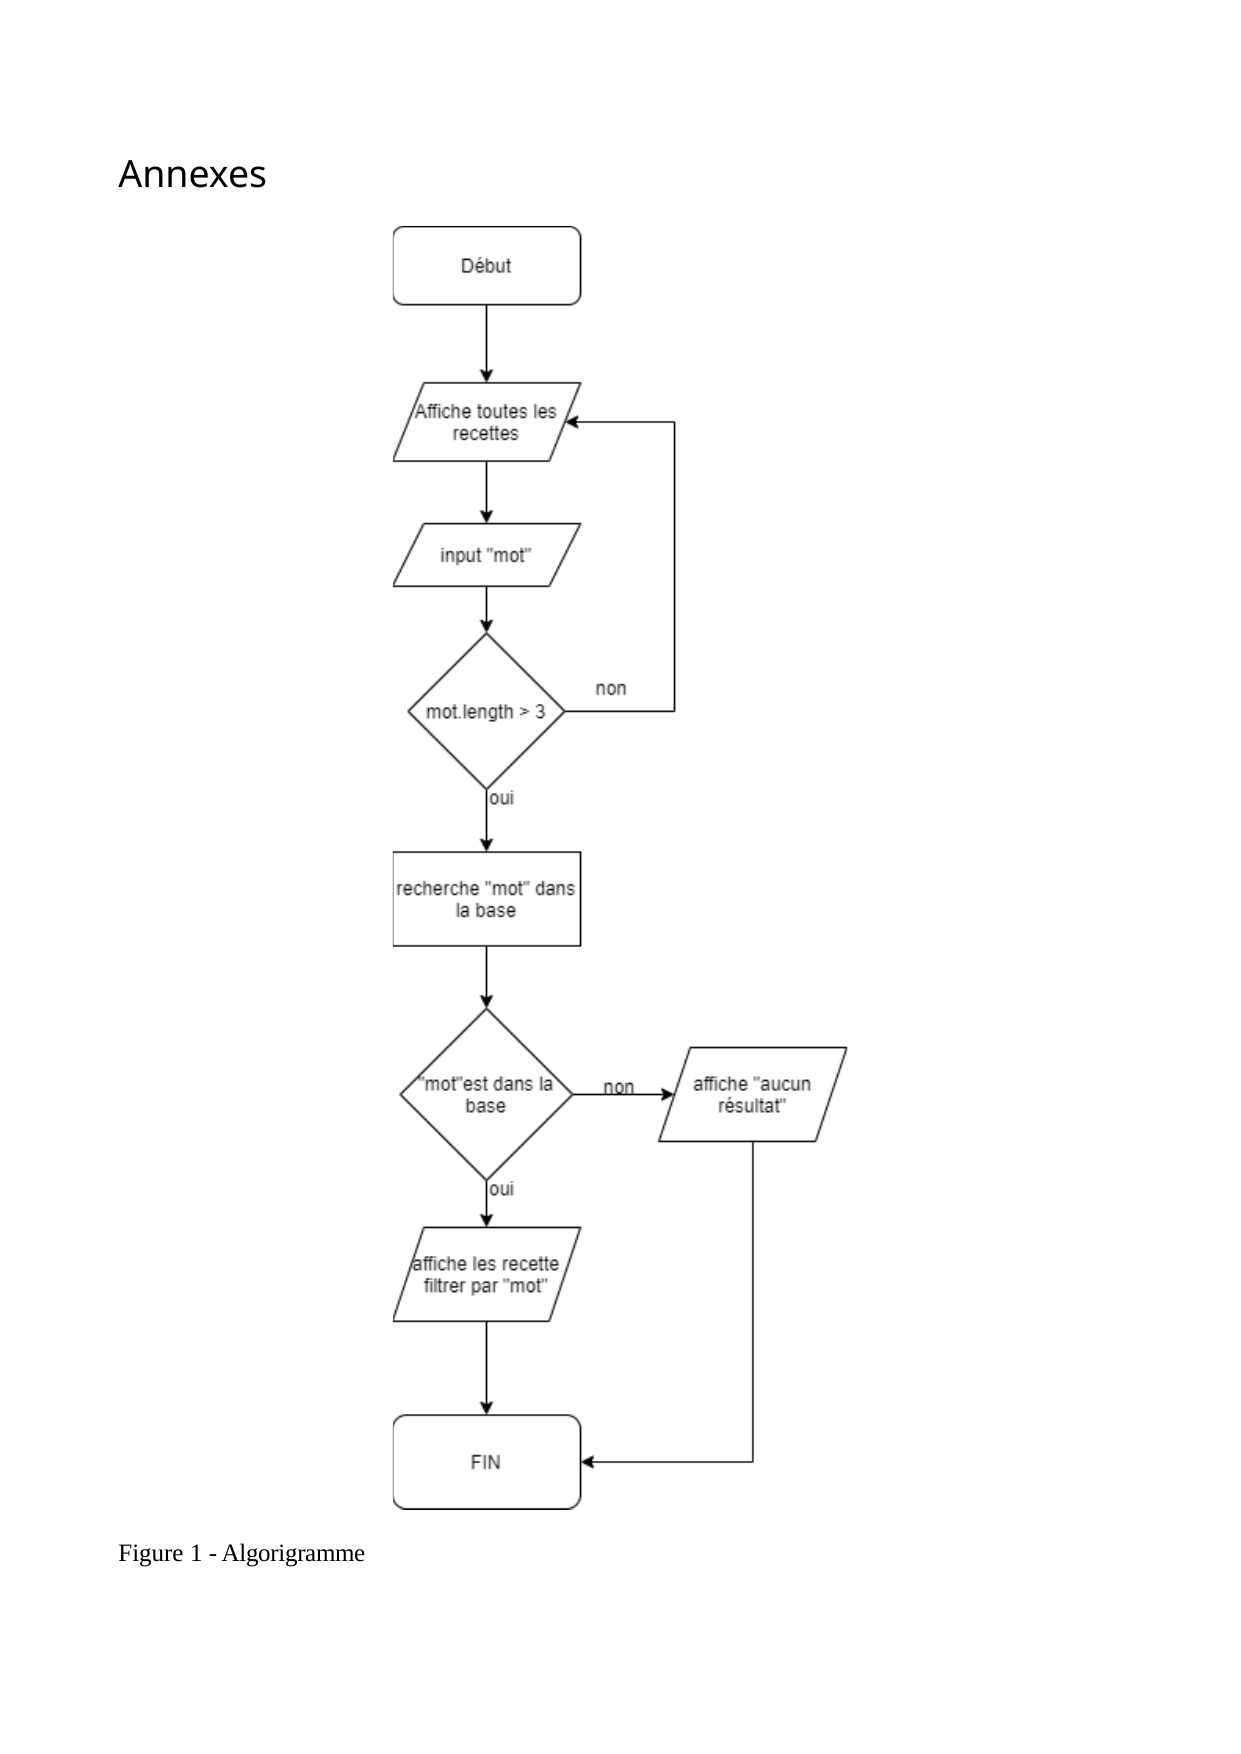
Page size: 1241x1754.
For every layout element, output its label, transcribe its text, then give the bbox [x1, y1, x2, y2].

subtitle Annexes [118, 147, 1122, 198]
text Figure 1 - Algorigramme [118, 1538, 1122, 1567]
picture [392, 226, 848, 1510]
